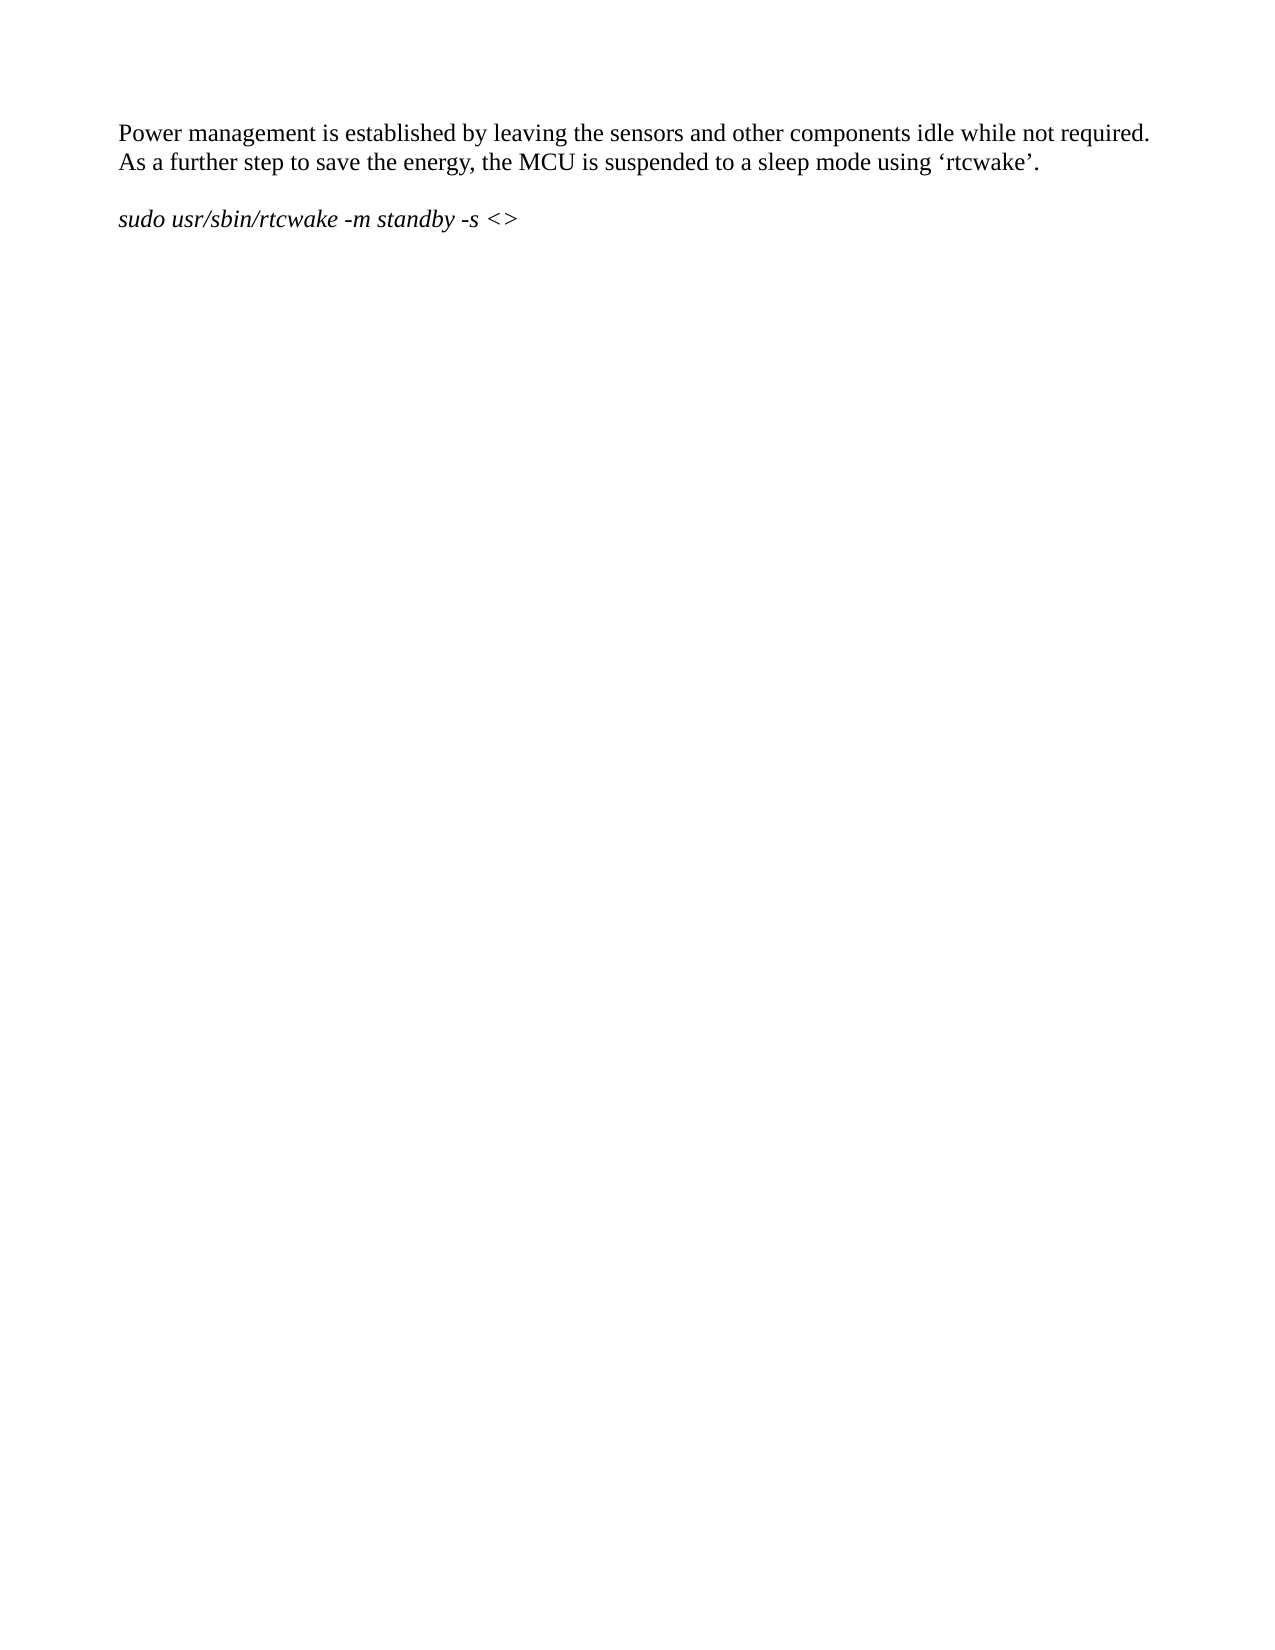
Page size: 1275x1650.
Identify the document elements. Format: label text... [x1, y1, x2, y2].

text sudo usr/sbin/rtcwake -m standby -s <> [118, 204, 1157, 233]
text As a further step to save the energy, the MCU is suspended to a sleep mode using ‘rtcwake’. [118, 147, 1157, 176]
text Power management is established by leaving the sensors and other components idle while not required. [118, 118, 1157, 147]
